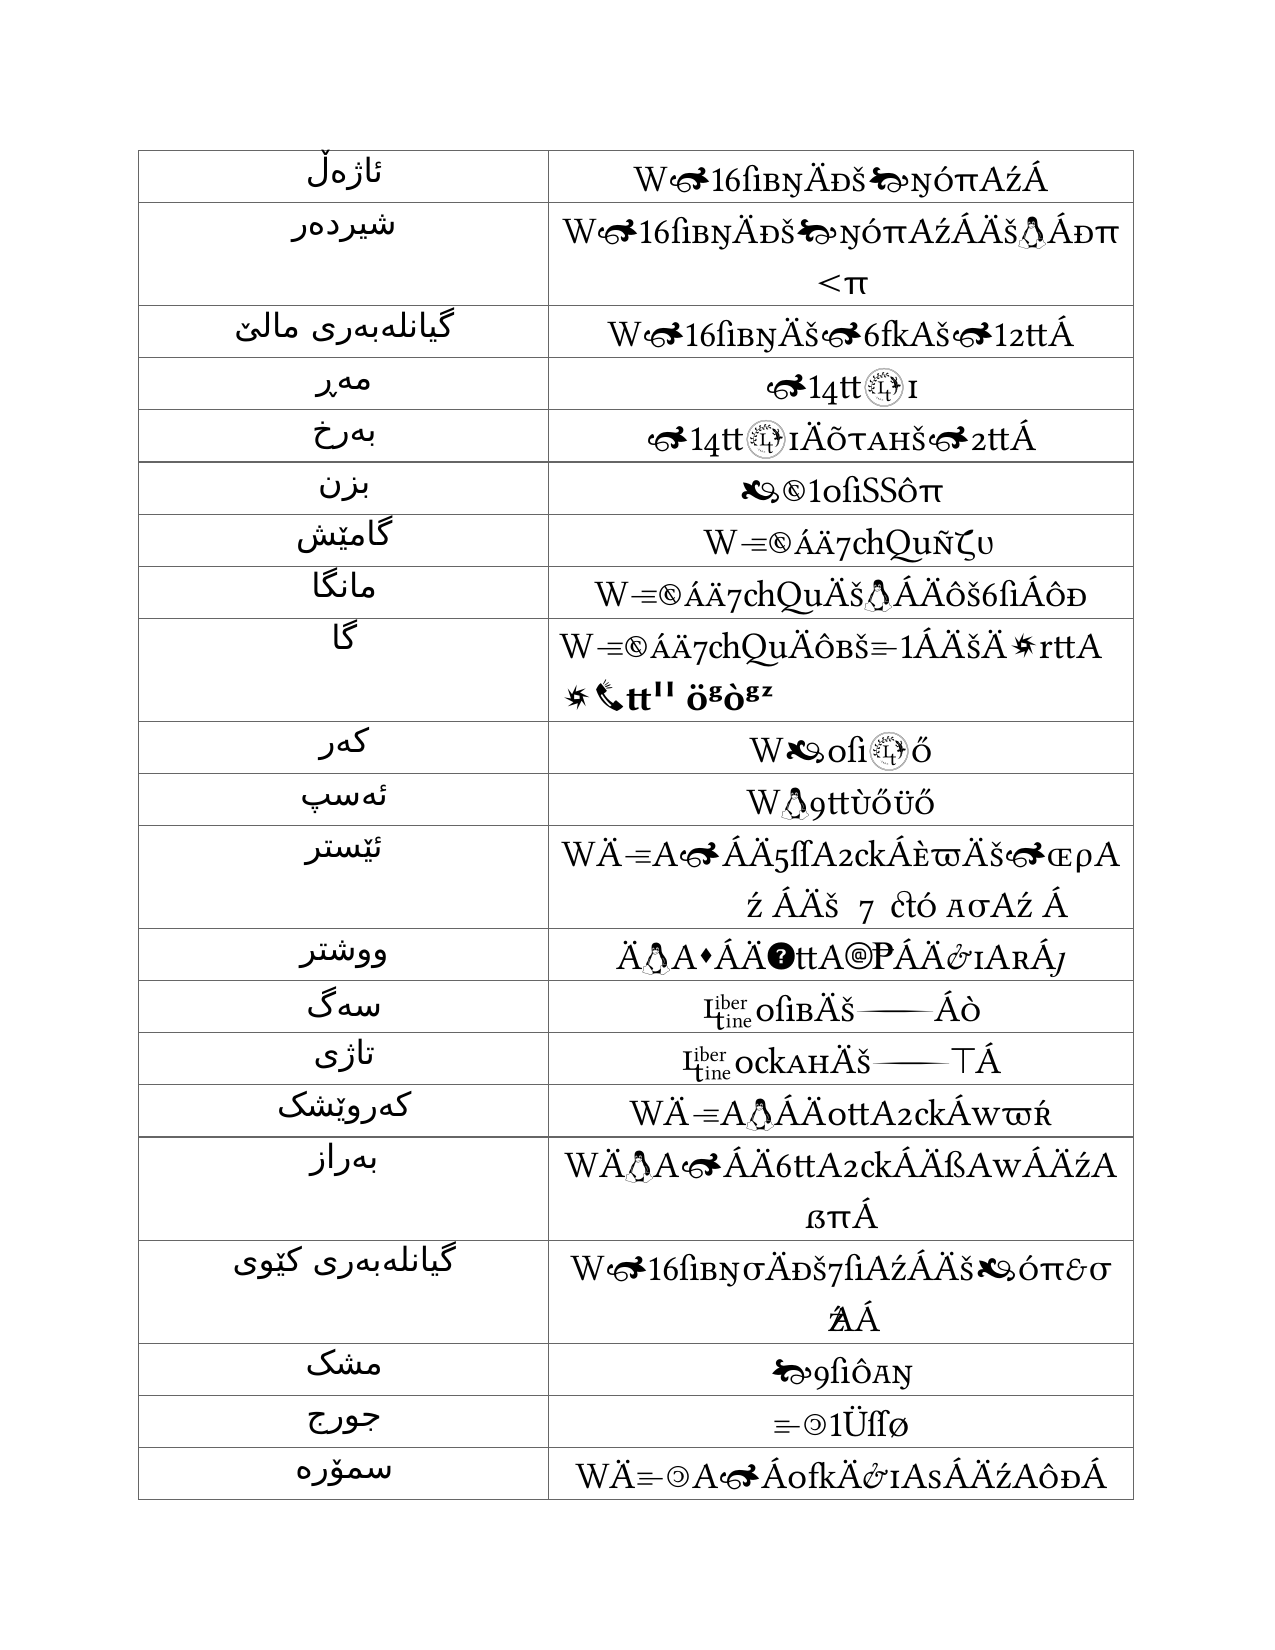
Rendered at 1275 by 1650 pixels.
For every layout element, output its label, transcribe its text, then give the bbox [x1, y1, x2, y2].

table_cell کەروێشک [139, 1085, 548, 1136]
table_cell گا [139, 619, 548, 721]
table_cell  [549, 1241, 1133, 1343]
table_cell  [549, 567, 1133, 618]
table_cell سەگ [139, 981, 548, 1032]
table_cell  [549, 929, 1133, 980]
table_cell سمۆرە [139, 1448, 548, 1499]
table_cell  [549, 358, 1133, 409]
table_cell مانگا [139, 567, 548, 618]
table_cell  [549, 1448, 1133, 1499]
table_cell  [549, 722, 1133, 773]
table_cell گامێش [139, 515, 548, 566]
table_cell  [549, 981, 1133, 1032]
table_cell   [549, 619, 1133, 721]
table_cell کەر [139, 722, 548, 773]
table_cell تاژی [139, 1033, 548, 1084]
table_cell ووشتر [139, 929, 548, 980]
table_cell بزن [139, 463, 548, 513]
table_cell گیانلەبەری مالێ [139, 306, 548, 357]
table_cell بەرخ [139, 410, 548, 461]
table_cell  [549, 203, 1133, 305]
table_cell  [549, 1085, 1133, 1136]
table_cell  [549, 463, 1133, 513]
table_cell  [549, 1396, 1133, 1447]
table_cell شیردەر [139, 203, 548, 305]
table_cell ئێستر [139, 826, 548, 928]
table_cell  [549, 1033, 1133, 1084]
table_cell  [549, 151, 1133, 202]
table_cell  [549, 410, 1133, 461]
table_cell  [549, 1138, 1133, 1239]
table_cell مشک [139, 1344, 548, 1395]
table_cell ئەسپ [139, 774, 548, 825]
table_cell  [549, 515, 1133, 566]
table_cell  [549, 306, 1133, 357]
table_cell  [549, 826, 1133, 928]
table_cell بەراز [139, 1138, 548, 1239]
table_cell  [549, 1344, 1133, 1395]
table_cell جورج [139, 1396, 548, 1447]
table_cell ئاژەڵ [139, 151, 548, 202]
table_cell گیانلەبەری کێوی [139, 1241, 548, 1343]
table_cell مەڕ [139, 358, 548, 409]
table_cell  [549, 774, 1133, 825]
